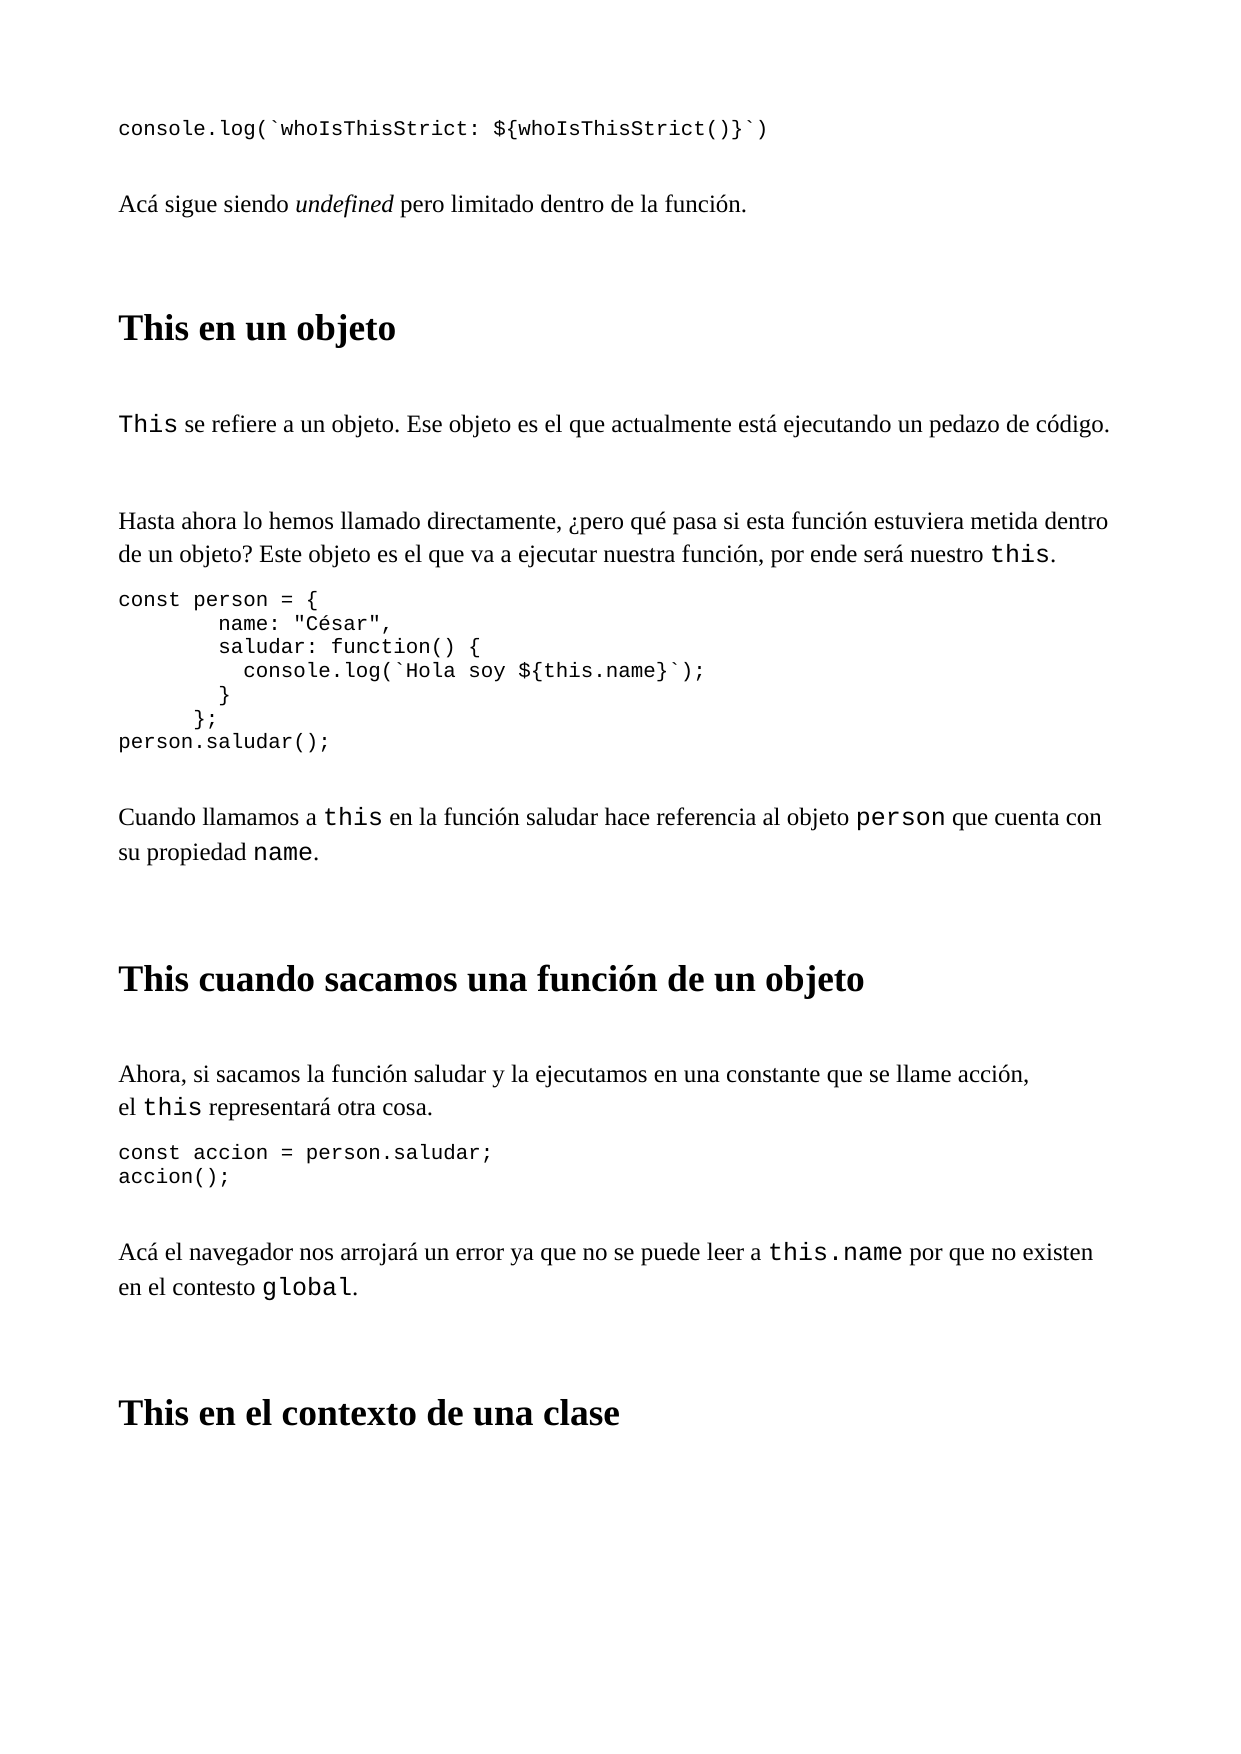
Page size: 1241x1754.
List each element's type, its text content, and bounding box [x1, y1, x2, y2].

text ‌ [118, 361, 1122, 390]
text Ahora, si sacamos la función saludar y la ejecutamos en una constante que se llame acción, el this representará otra cosa. [118, 1059, 1122, 1123]
text name: "César", [118, 613, 1122, 637]
subtitle This en el contexto de una clase [118, 1391, 1122, 1434]
text ‌ [118, 1322, 1122, 1351]
text ‌ [118, 1012, 1122, 1040]
text console.log(`Hola soy ${this.name}`); [118, 660, 1122, 684]
text Cuando llamamos a this en la función saludar hace referencia al objeto person que cuenta con su propiedad name. [118, 802, 1122, 868]
text This se refiere a un objeto. Ese objeto es el que actualmente está ejecutando un pedazo de código. [118, 409, 1122, 439]
text ‌ [118, 1189, 1122, 1218]
subtitle This en un objeto [118, 305, 1122, 348]
text saludar: function() { [118, 637, 1122, 660]
text ‌ [118, 459, 1122, 487]
text const accion = person.saludar; [118, 1142, 1122, 1166]
text const person = { [118, 589, 1122, 613]
text ‌ [118, 755, 1122, 783]
text Acá el navegador nos arrojará un error ya que no se puede leer a this.name por que no existen en el contesto global. [118, 1237, 1122, 1303]
text } [118, 684, 1122, 707]
text Hasta ahora lo hemos llamado directamente, ¿pero qué pasa si esta función estuviera metida dentro de un objeto? Este objeto es el que va a ejecutar nuestra función, por ende será nuestro this. [118, 506, 1122, 570]
text ‌ [118, 887, 1122, 916]
text ‌ [118, 1446, 1122, 1475]
text accion(); [118, 1166, 1122, 1189]
text }; [118, 707, 1122, 731]
text ‌ [118, 142, 1122, 171]
subtitle This cuando sacamos una función de un objeto [118, 956, 1122, 999]
text person.saludar(); [118, 731, 1122, 755]
text Acá sigue siendo undefined pero limitado dentro de la función. [118, 189, 1122, 218]
text console.log(`whoIsThisStrict: ${whoIsThisStrict()}`) [118, 118, 1122, 142]
text ‌ [118, 237, 1122, 266]
